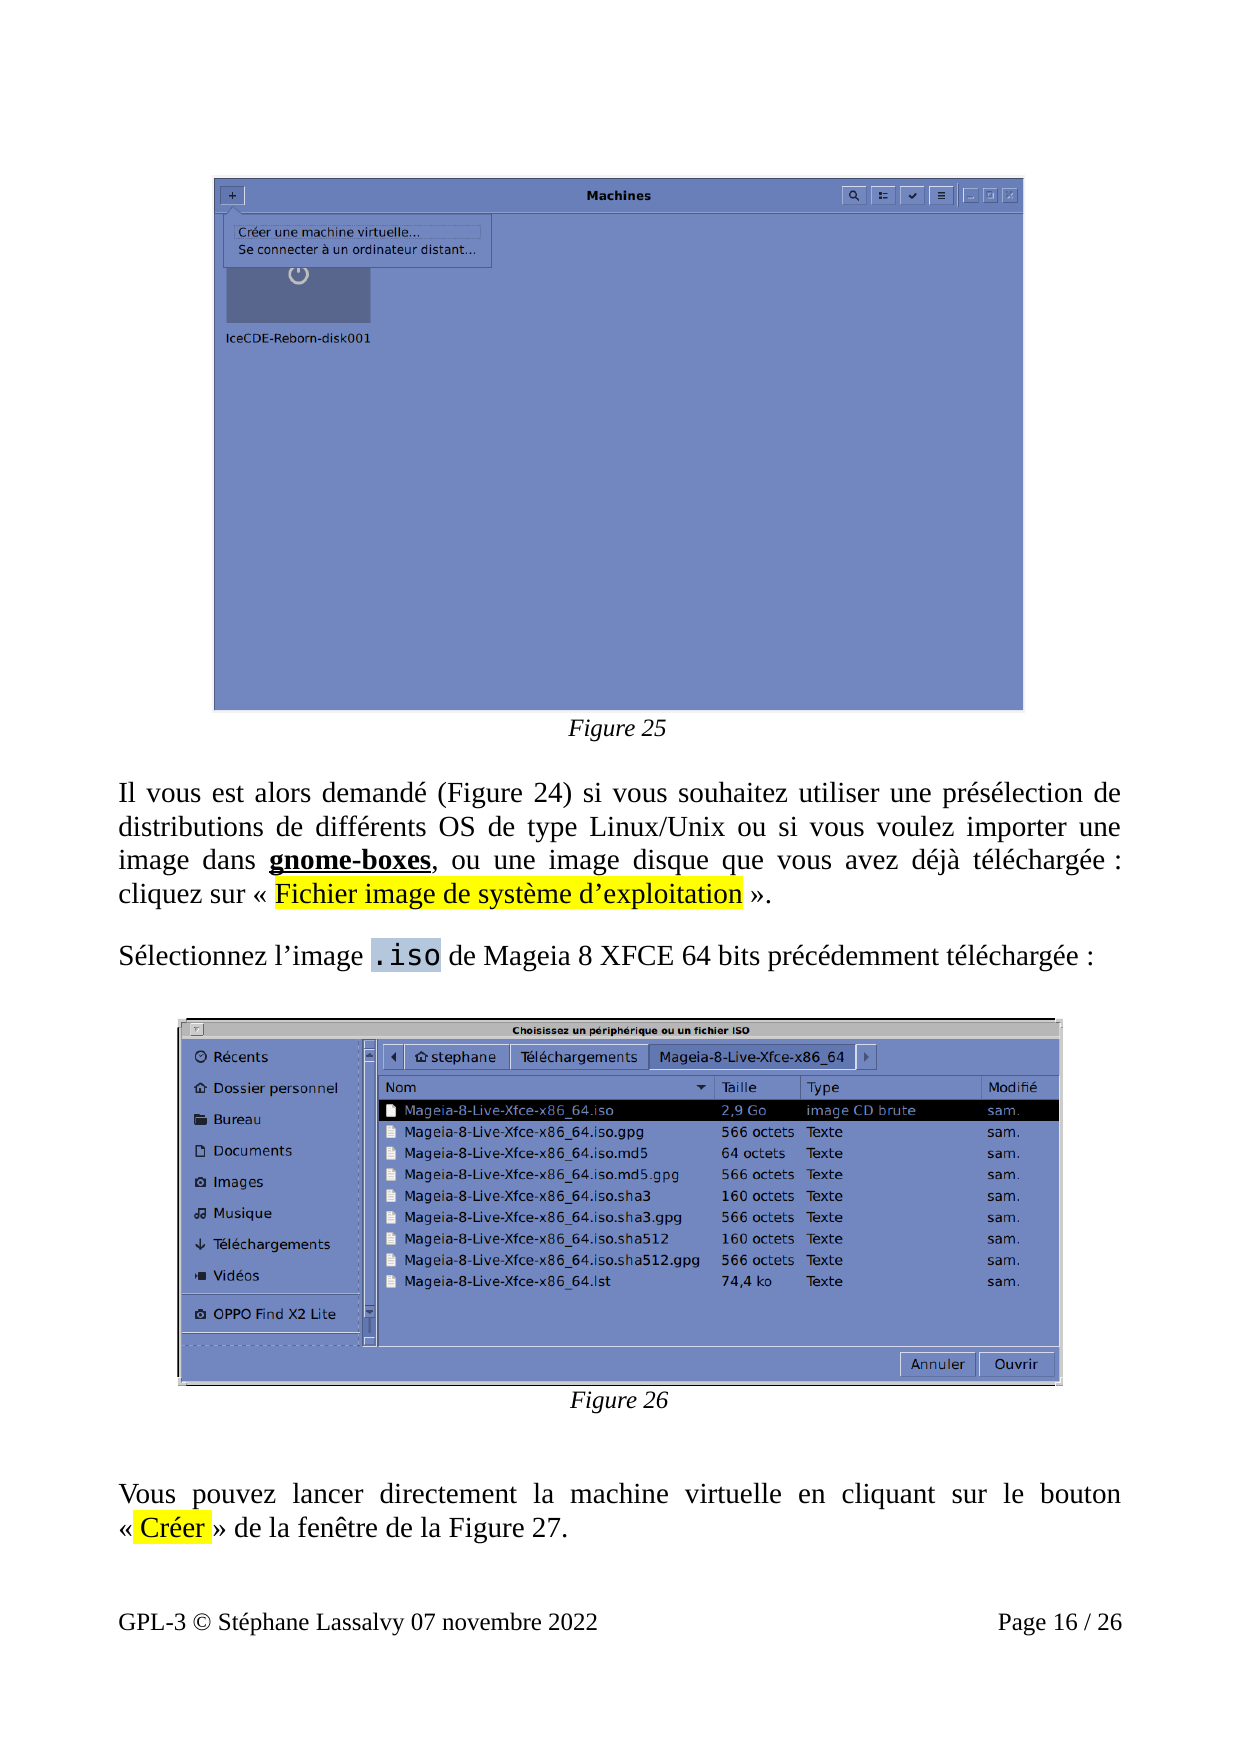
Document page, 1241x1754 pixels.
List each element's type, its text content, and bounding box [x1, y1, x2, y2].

text Sélectionnez l’image .iso de Mageia 8 XFCE 64 bits précédemment téléchargée : [118, 938, 1122, 972]
picture [211, 175, 1025, 713]
picture [177, 1018, 1063, 1386]
text Figure 25 [212, 713, 1025, 742]
text Vous pouvez lancer directement la machine virtuelle en cliquant sur le bouton « Créer » de la fenêtre de la Figure 27. [118, 1477, 1122, 1544]
text Figure 26 [177, 1386, 1063, 1414]
text Il vous est alors demandé (Figure 24) si vous souhaitez utiliser une présélection de distributions de différents OS de type Linux/Unix ou si vous voulez importer une image dans gnome-boxes, ou une image disque que vous avez déjà téléchargée : cliquez sur « Fichier image de système d’exploitation ». [118, 775, 1122, 909]
